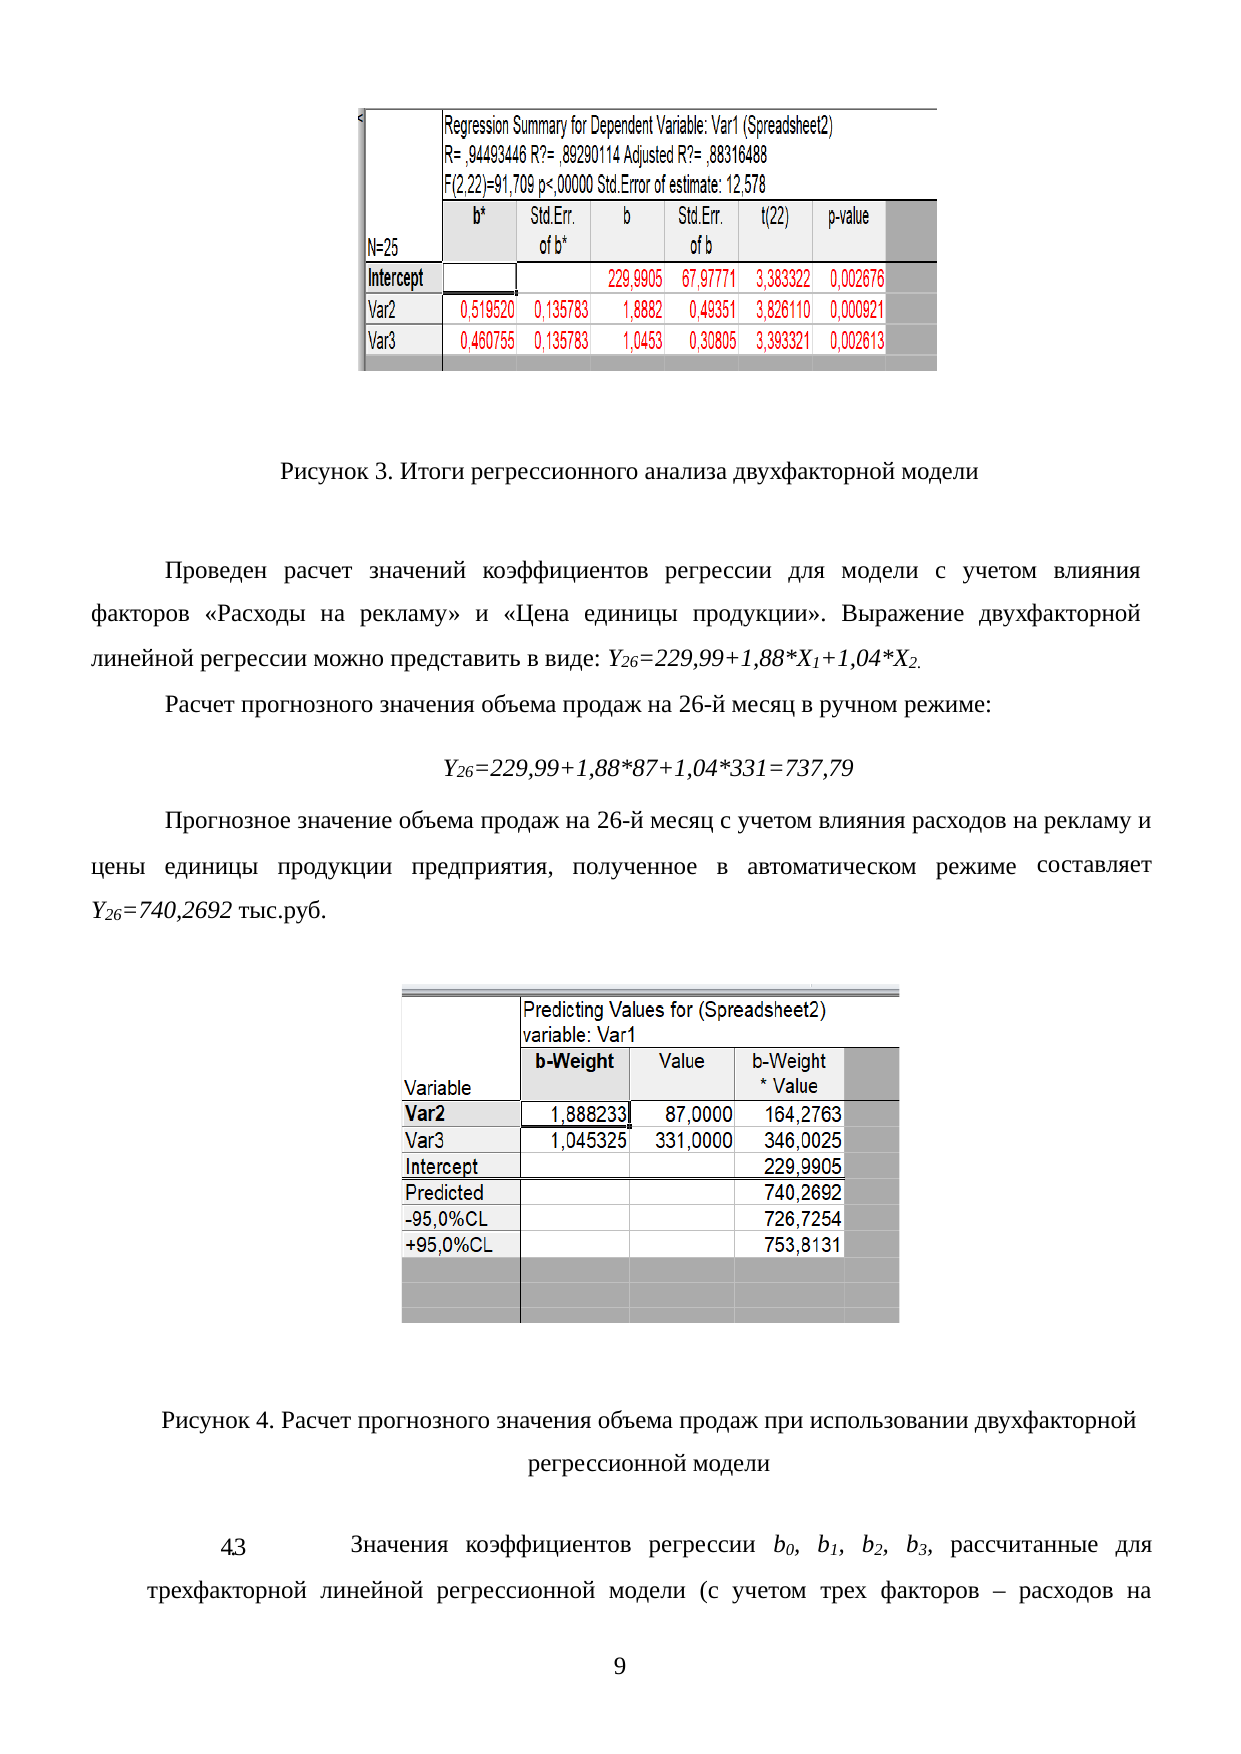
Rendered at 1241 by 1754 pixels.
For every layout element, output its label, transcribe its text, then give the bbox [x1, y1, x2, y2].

text Рисунок 4. Расчет прогнозного значения объема продаж при использовании двухфакторной регрессионной модели [157, 1405, 1141, 1477]
picture [358, 108, 937, 371]
text Рисунок 3. Итоги регрессионного анализа двухфакторной модели [157, 456, 1141, 485]
text Расчет прогнозного значения объема продаж на 26-й месяц в ручном режиме: [91, 689, 1211, 718]
list Значения коэффициентов регрессии b0, b1, b2, b3, рассчитанные для трехфакторной линейной регрессионной модели (с учетом трех факторов – расходов на [147, 1529, 1152, 1604]
text Проведен расчет значений коэффициентов регрессии для модели с учетом влияния факторов «Расходы на рекламу» и «Цена единицы продукции». Выражение двухфакторной линейной регрессии можно представить в виде: Y26=229,99+1,88*X1+1,04*X2. [91, 555, 1141, 674]
text Y26=229,99+1,88*87+1,04*331=737,79 [157, 753, 1141, 784]
picture [401, 984, 900, 1323]
text Прогнозное значение объема продаж на 26-й месяц с учетом влияния расходов на рекламу и цены единицы продукции предприятия, полученное в автоматическом режиме составляет Y26=740,2692 тыс.руб. [91, 805, 1152, 927]
